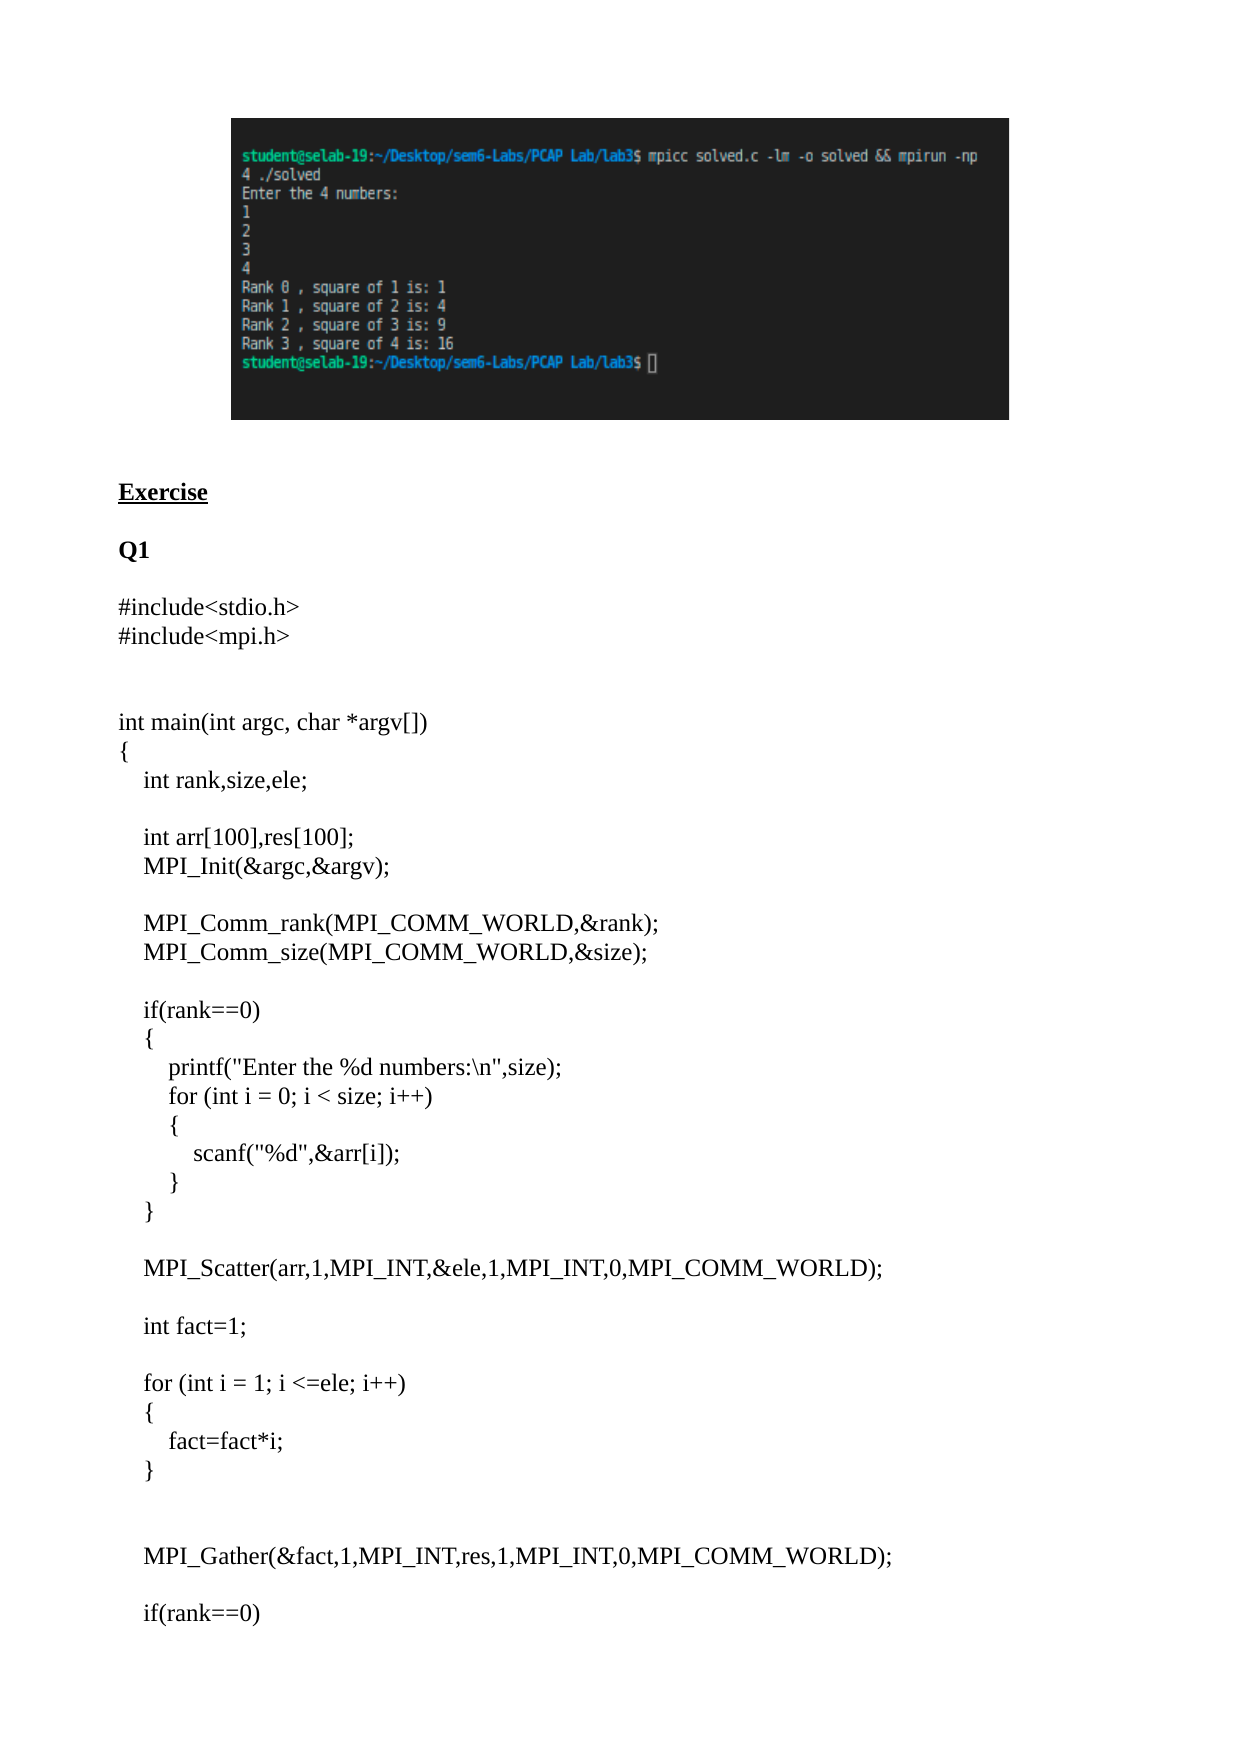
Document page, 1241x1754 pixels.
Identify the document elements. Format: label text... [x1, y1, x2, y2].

text #include<mpi.h> [118, 621, 1122, 650]
text { [118, 736, 1122, 765]
text int arr[100],res[100]; [118, 822, 1122, 851]
text MPI_Comm_rank(MPI_COMM_WORLD,&rank); [118, 908, 1122, 937]
text if(rank==0) [118, 1598, 1122, 1627]
text { [118, 1397, 1122, 1426]
text int rank,size,ele; [118, 765, 1122, 793]
text } [118, 1196, 1122, 1225]
text MPI_Comm_size(MPI_COMM_WORLD,&size); [118, 937, 1122, 966]
text #include<stdio.h> [118, 592, 1122, 621]
text { [118, 1023, 1122, 1052]
text if(rank==0) [118, 995, 1122, 1023]
text int main(int argc, char *argv[]) [118, 707, 1122, 736]
text int fact=1; [118, 1311, 1122, 1340]
text { [118, 1110, 1122, 1138]
text MPI_Gather(&fact,1,MPI_INT,res,1,MPI_INT,0,MPI_COMM_WORLD); [118, 1541, 1122, 1570]
text } [118, 1455, 1122, 1483]
text fact=fact*i; [118, 1426, 1122, 1455]
text printf("Enter the %d numbers:\n",size); [118, 1052, 1122, 1081]
text Q1 [118, 535, 1122, 563]
text MPI_Scatter(arr,1,MPI_INT,&ele,1,MPI_INT,0,MPI_COMM_WORLD); [118, 1253, 1122, 1282]
text scanf("%d",&arr[i]); [118, 1138, 1122, 1167]
text for (int i = 1; i <=ele; i++) [118, 1368, 1122, 1397]
text MPI_Init(&argc,&argv); [118, 851, 1122, 880]
text } [118, 1167, 1122, 1196]
picture [231, 118, 1010, 420]
text for (int i = 0; i < size; i++) [118, 1081, 1122, 1110]
text Exercise [118, 477, 1122, 506]
